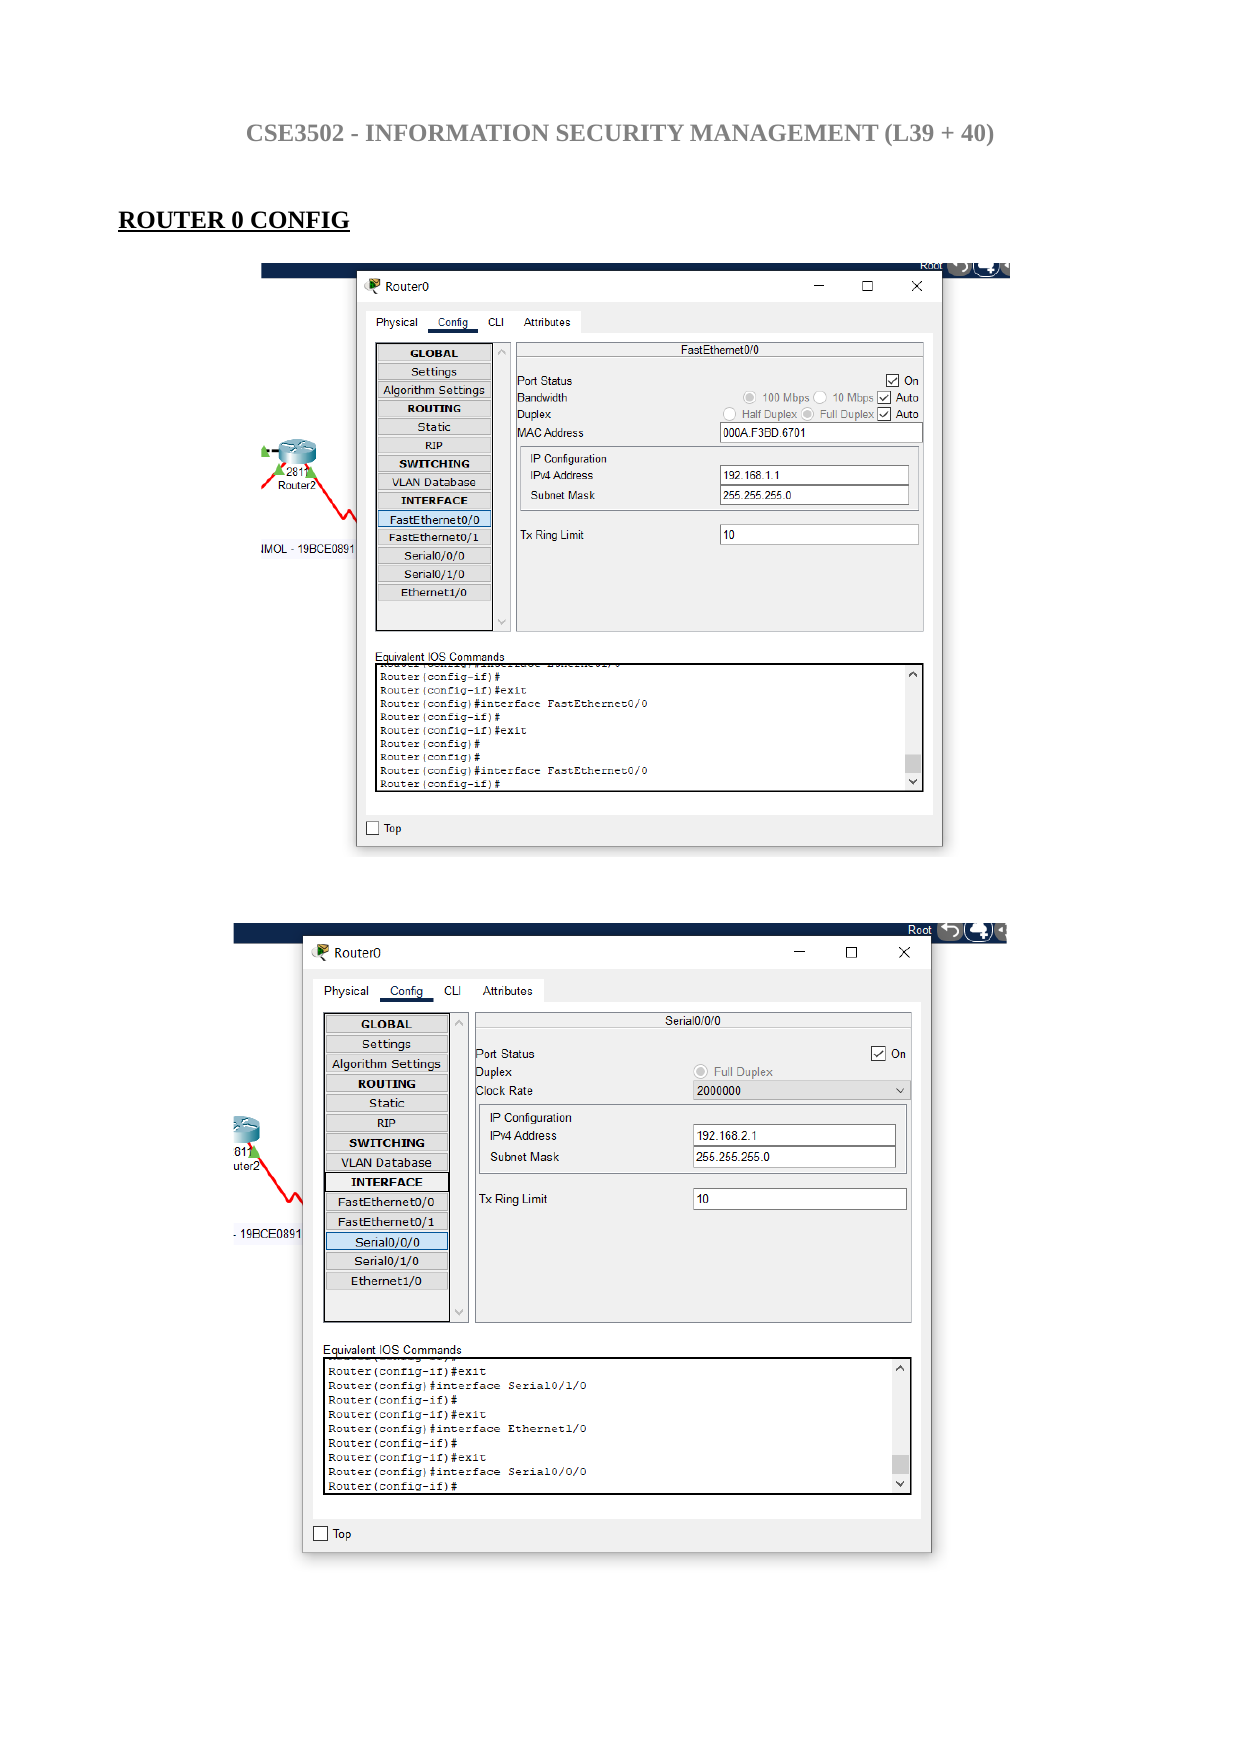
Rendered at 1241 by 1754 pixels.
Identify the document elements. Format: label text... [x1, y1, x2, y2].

picture [261, 263, 1010, 857]
picture [233, 923, 1007, 1587]
text ROUTER 0 CONFIG [118, 205, 1122, 234]
